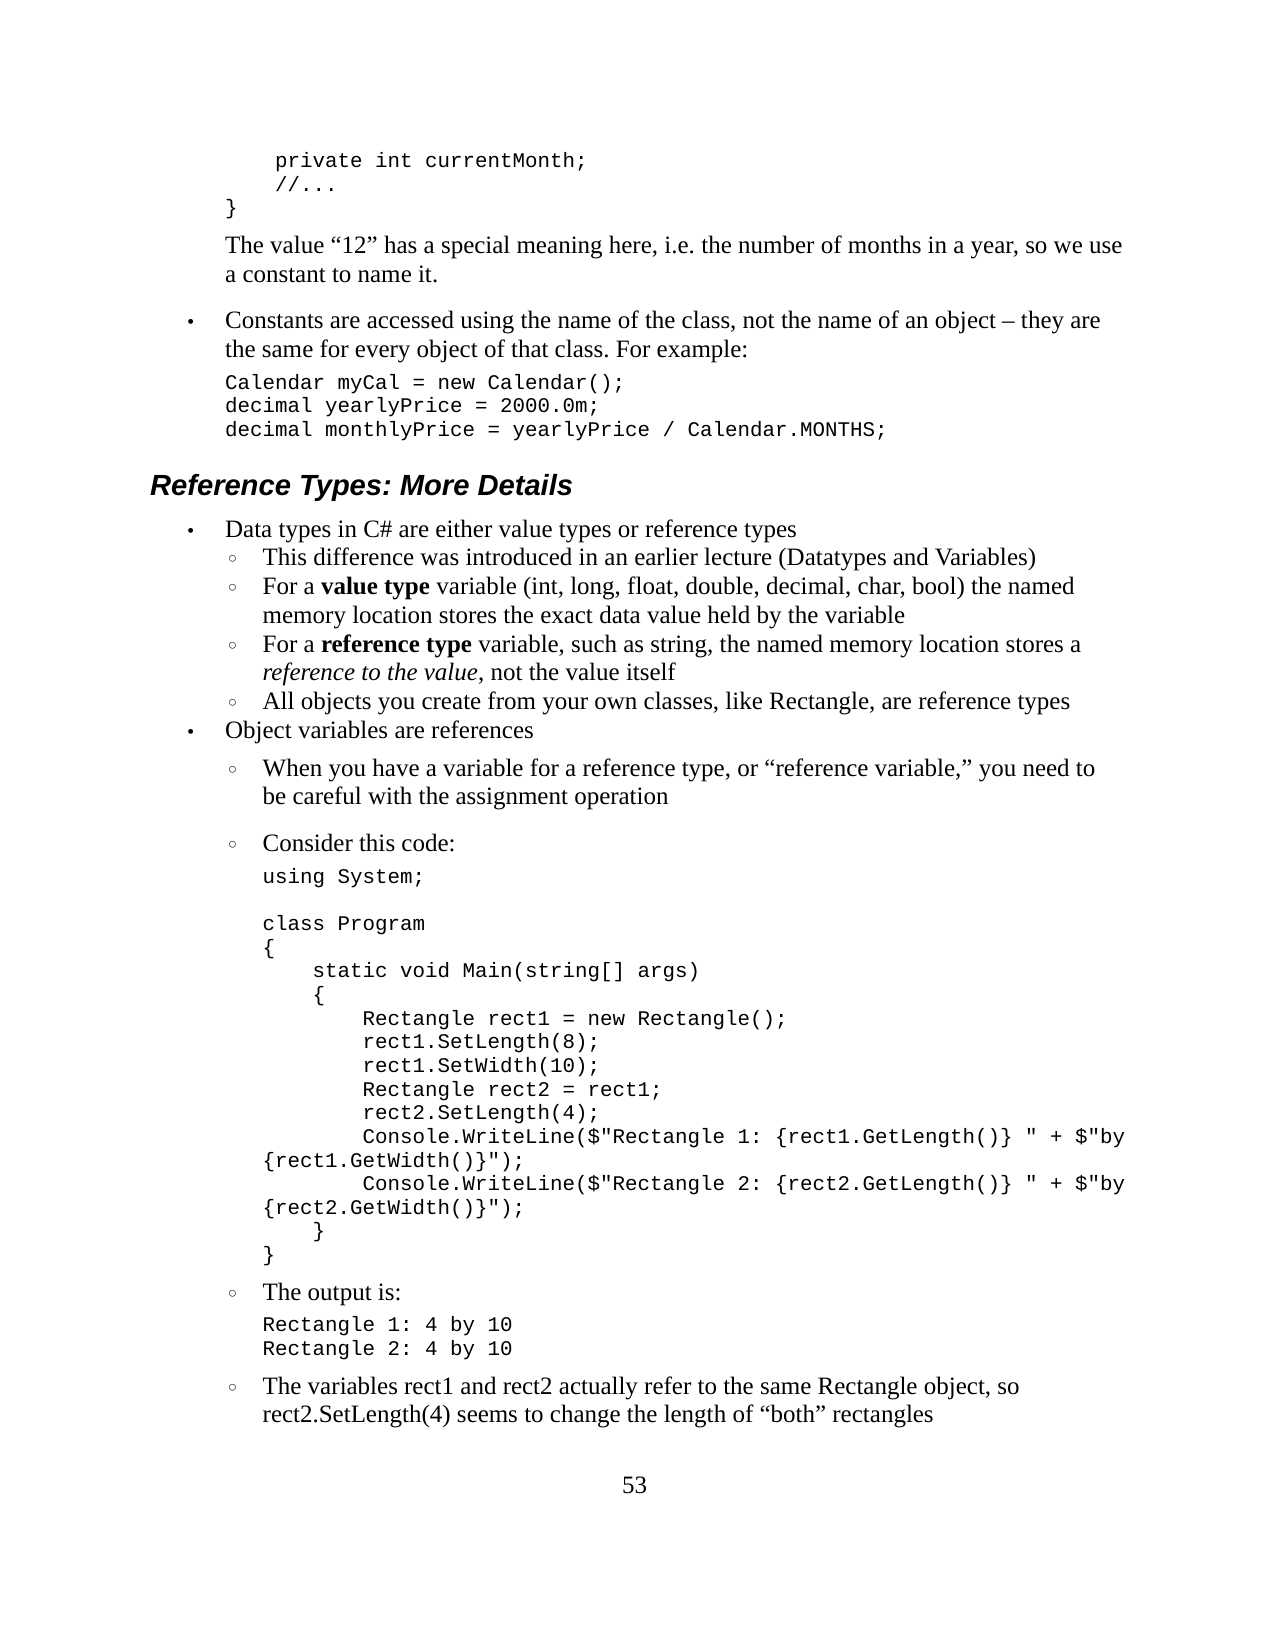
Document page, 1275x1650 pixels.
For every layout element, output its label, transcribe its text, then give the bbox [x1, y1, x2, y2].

list Rectangle 1: 4 by 10 [225, 1314, 1125, 1338]
list The output is: [225, 1277, 1125, 1306]
list All objects you create from your own classes, like Rectangle, are reference types [225, 686, 1125, 715]
list Constants are accessed using the name of the class, not the name of an object – they are the same for every object of that class. For example: [187, 305, 1125, 363]
list Data types in C# are either value types or reference types [187, 514, 1125, 542]
list Rectangle 2: 4 by 10 [225, 1338, 1125, 1362]
list //... [187, 174, 1125, 197]
list Console.WriteLine($"Rectangle 1: {rect1.GetLength()} " + $"by {rect1.GetWidth()}"); [225, 1126, 1125, 1173]
list rect1.SetLength(8); [225, 1031, 1125, 1055]
list class Program [225, 913, 1125, 937]
subtitle Reference Types: More Details [150, 468, 1125, 501]
list rect2.SetLength(4); [225, 1102, 1125, 1126]
list Calendar myCal = new Calendar(); [187, 372, 1125, 395]
list Consider this code: [225, 828, 1125, 857]
list For a value type variable (int, long, float, double, decimal, char, bool) the named memory location stores the exact data value held by the variable [225, 571, 1125, 629]
list decimal yearlyPrice = 2000.0m; [187, 395, 1125, 419]
list When you have a variable for a reference type, or “reference variable,” you need to be careful with the assignment operation [225, 753, 1125, 810]
list } [225, 1221, 1125, 1244]
list The value “12” has a special meaning here, i.e. the number of months in a year, so we use a constant to name it. [187, 230, 1125, 287]
list For a reference type variable, such as string, the named memory location stores a reference to the value, not the value itself [225, 629, 1125, 686]
list { [225, 984, 1125, 1008]
list The variables rect1 and rect2 actually refer to the same Rectangle object, so rect2.SetLength(4) seems to change the length of “both” rectangles [225, 1371, 1125, 1428]
list private int currentMonth; [187, 150, 1125, 174]
list static void Main(string[] args) [225, 960, 1125, 984]
list This difference was introduced in an earlier lecture (Datatypes and Variables) [225, 542, 1125, 571]
list { [225, 937, 1125, 960]
list rect1.SetWidth(10); [225, 1055, 1125, 1079]
list using System; [225, 866, 1125, 889]
list Rectangle rect1 = new Rectangle(); [225, 1008, 1125, 1031]
list Object variables are references [187, 715, 1125, 744]
list Console.WriteLine($"Rectangle 2: {rect2.GetLength()} " + $"by {rect2.GetWidth()}"); [225, 1173, 1125, 1221]
list Rectangle rect2 = rect1; [225, 1079, 1125, 1102]
list } [187, 197, 1125, 221]
list decimal monthlyPrice = yearlyPrice / Calendar.MONTHS; [187, 419, 1125, 443]
list } [225, 1244, 1125, 1268]
